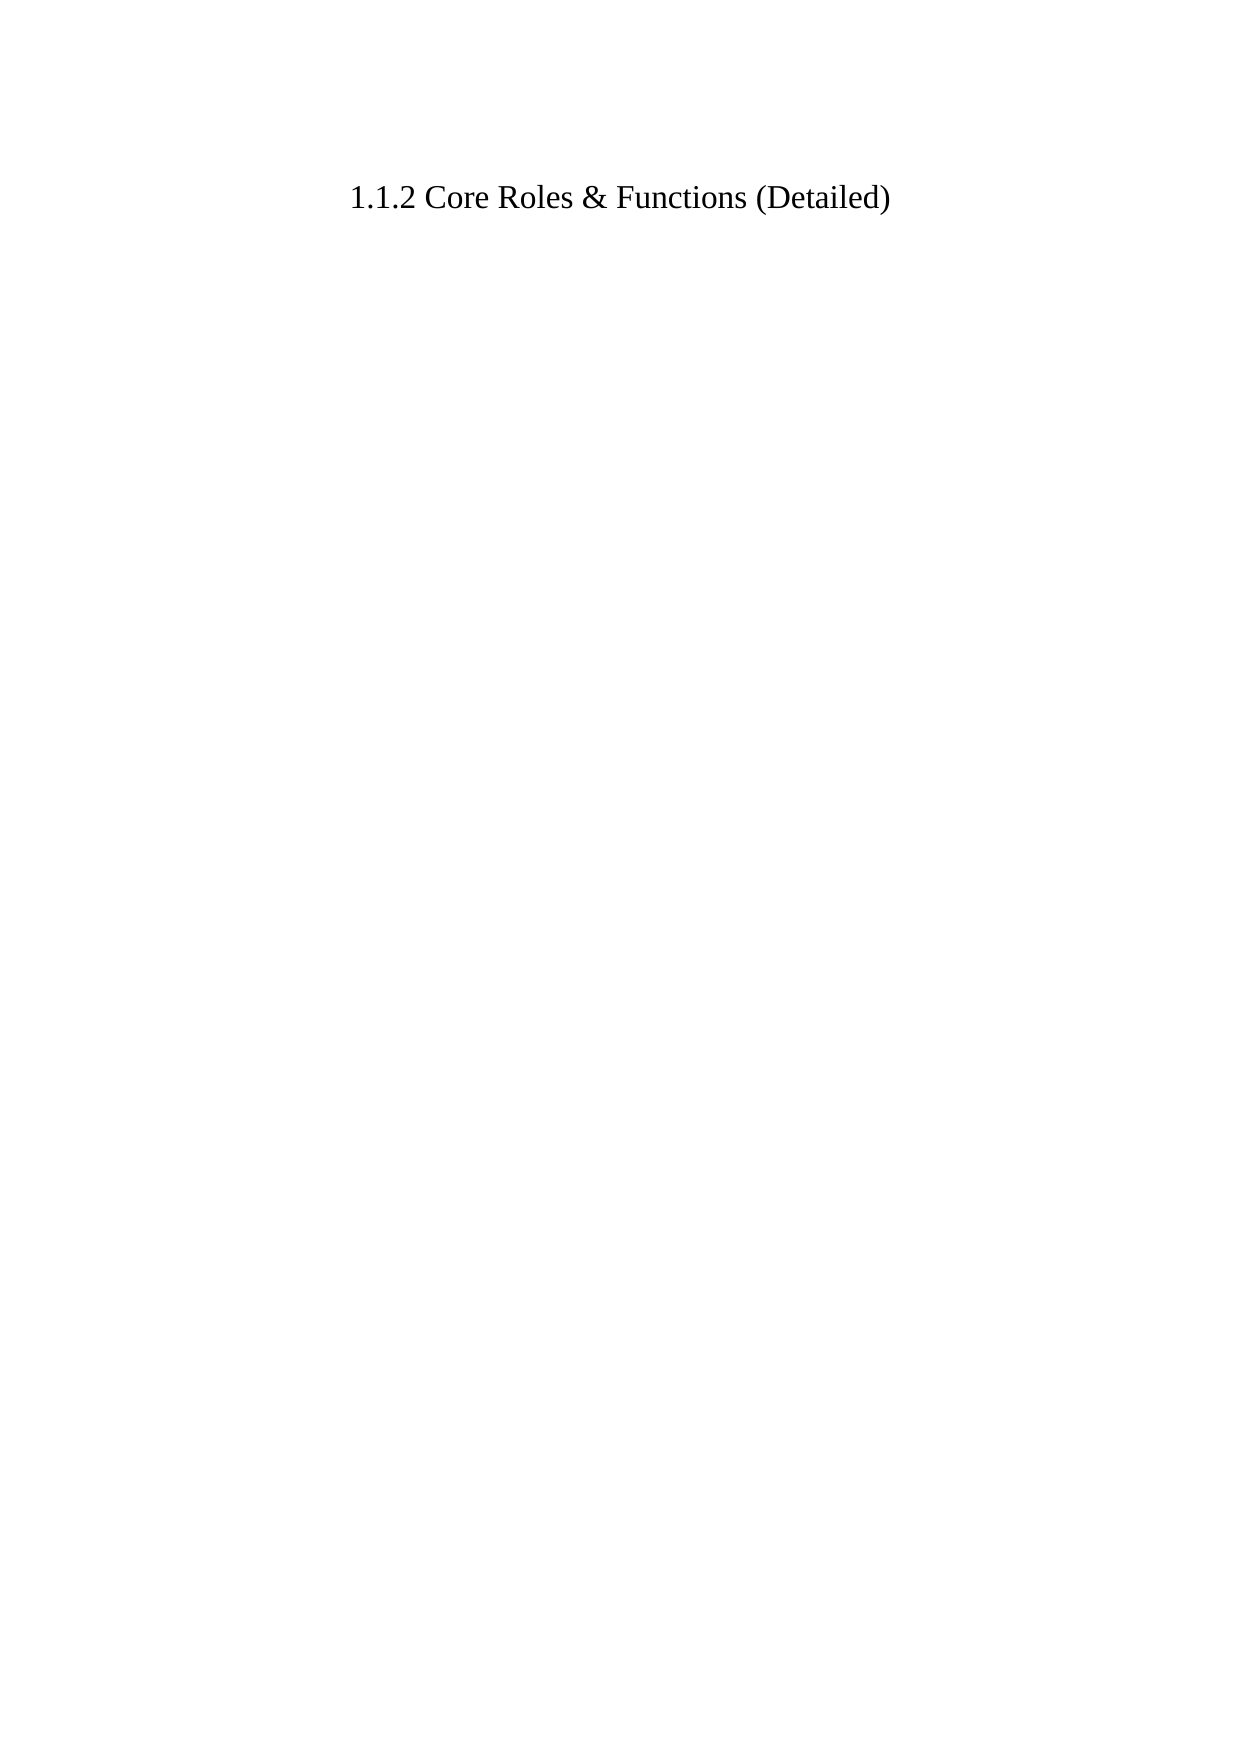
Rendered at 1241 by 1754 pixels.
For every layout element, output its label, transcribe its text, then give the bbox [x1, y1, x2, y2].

subtitle 1.1.2 Core Roles & Functions (Detailed) [118, 177, 1122, 216]
